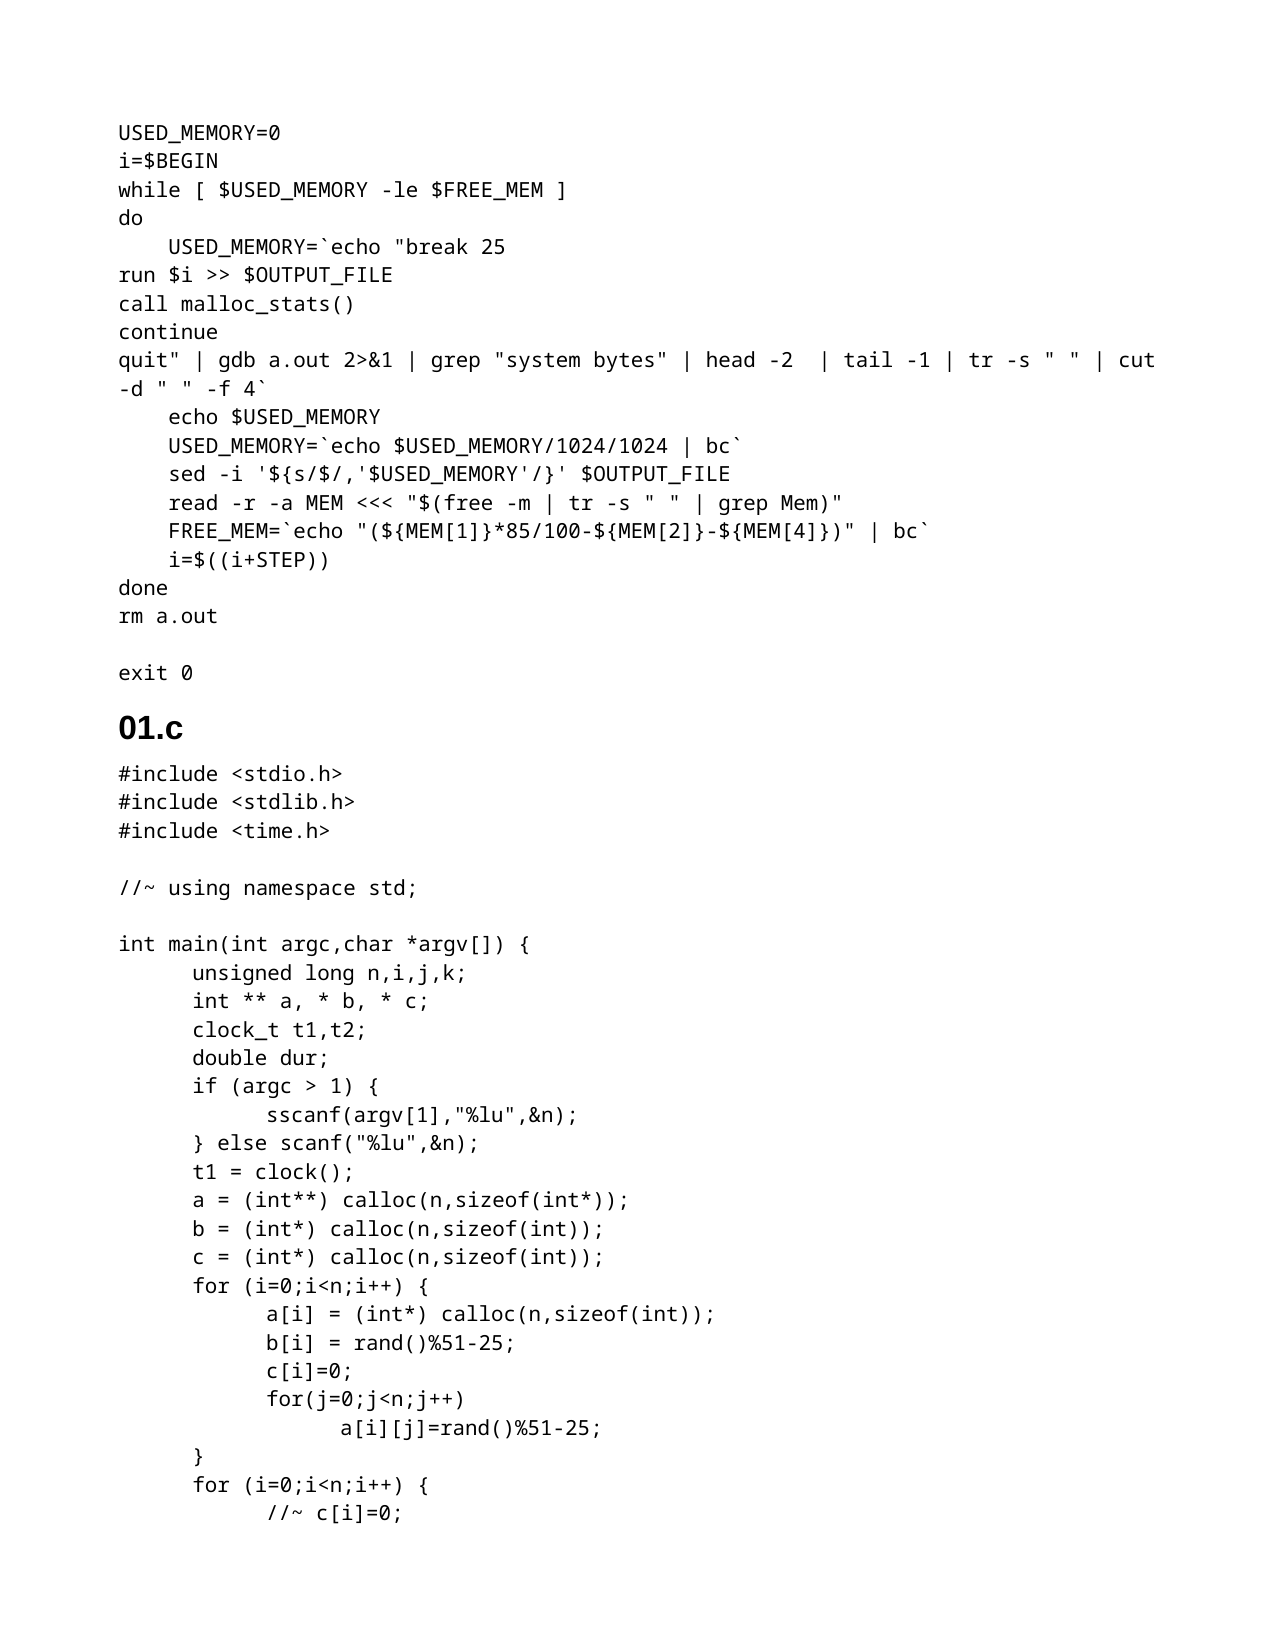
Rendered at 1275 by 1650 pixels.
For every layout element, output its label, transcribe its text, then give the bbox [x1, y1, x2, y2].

text do [118, 203, 1157, 232]
text run $i >> $OUTPUT_FILE [118, 260, 1157, 289]
text a[i][j]=rand()%51-25; [118, 1413, 1157, 1441]
text //~ using namespace std; [118, 873, 1157, 901]
text b[i] = rand()%51-25; [118, 1328, 1157, 1356]
text continue [118, 317, 1157, 346]
text USED_MEMORY=`echo "break 25 [118, 232, 1157, 260]
text double dur; [118, 1043, 1157, 1072]
text FREE_MEM=`echo "(${MEM[1]}*85/100-${MEM[2]}-${MEM[4]})" | bc` [118, 516, 1157, 545]
text //~ c[i]=0; [118, 1498, 1157, 1527]
text c = (int*) calloc(n,sizeof(int)); [118, 1242, 1157, 1271]
text rm a.out [118, 602, 1157, 630]
text #include <time.h> [118, 816, 1157, 844]
text } [118, 1441, 1157, 1470]
text for (i=0;i<n;i++) { [118, 1271, 1157, 1299]
text read -r -a MEM <<< "$(free -m | tr -s " " | grep Mem)" [118, 488, 1157, 516]
text exit 0 [118, 658, 1157, 687]
text clock_t t1,t2; [118, 1015, 1157, 1043]
text sed -i '${s/$/,'$USED_MEMORY'/}' $OUTPUT_FILE [118, 459, 1157, 488]
text done [118, 573, 1157, 602]
text call malloc_stats() [118, 289, 1157, 317]
text sscanf(argv[1],"%lu",&n); [118, 1100, 1157, 1128]
subtitle 01.c [118, 708, 1157, 746]
text #include <stdlib.h> [118, 787, 1157, 816]
text quit" | gdb a.out 2>&1 | grep "system bytes" | head -2 | tail -1 | tr -s " " | cut -d " " -f 4` [118, 346, 1157, 402]
text b = (int*) calloc(n,sizeof(int)); [118, 1214, 1157, 1242]
text USED_MEMORY=0 [118, 118, 1157, 147]
text echo $USED_MEMORY [118, 402, 1157, 431]
text t1 = clock(); [118, 1157, 1157, 1185]
text #include <stdio.h> [118, 759, 1157, 787]
text c[i]=0; [118, 1356, 1157, 1384]
text for(j=0;j<n;j++) [118, 1384, 1157, 1413]
text USED_MEMORY=`echo $USED_MEMORY/1024/1024 | bc` [118, 431, 1157, 459]
text a = (int**) calloc(n,sizeof(int*)); [118, 1185, 1157, 1214]
text int main(int argc,char *argv[]) { [118, 929, 1157, 958]
text } else scanf("%lu",&n); [118, 1128, 1157, 1157]
text while [ $USED_MEMORY -le $FREE_MEM ] [118, 175, 1157, 203]
text for (i=0;i<n;i++) { [118, 1470, 1157, 1498]
text int ** a, * b, * c; [118, 986, 1157, 1015]
text i=$((i+STEP)) [118, 545, 1157, 573]
text unsigned long n,i,j,k; [118, 958, 1157, 986]
text a[i] = (int*) calloc(n,sizeof(int)); [118, 1299, 1157, 1328]
text if (argc > 1) { [118, 1072, 1157, 1100]
text i=$BEGIN [118, 147, 1157, 175]
